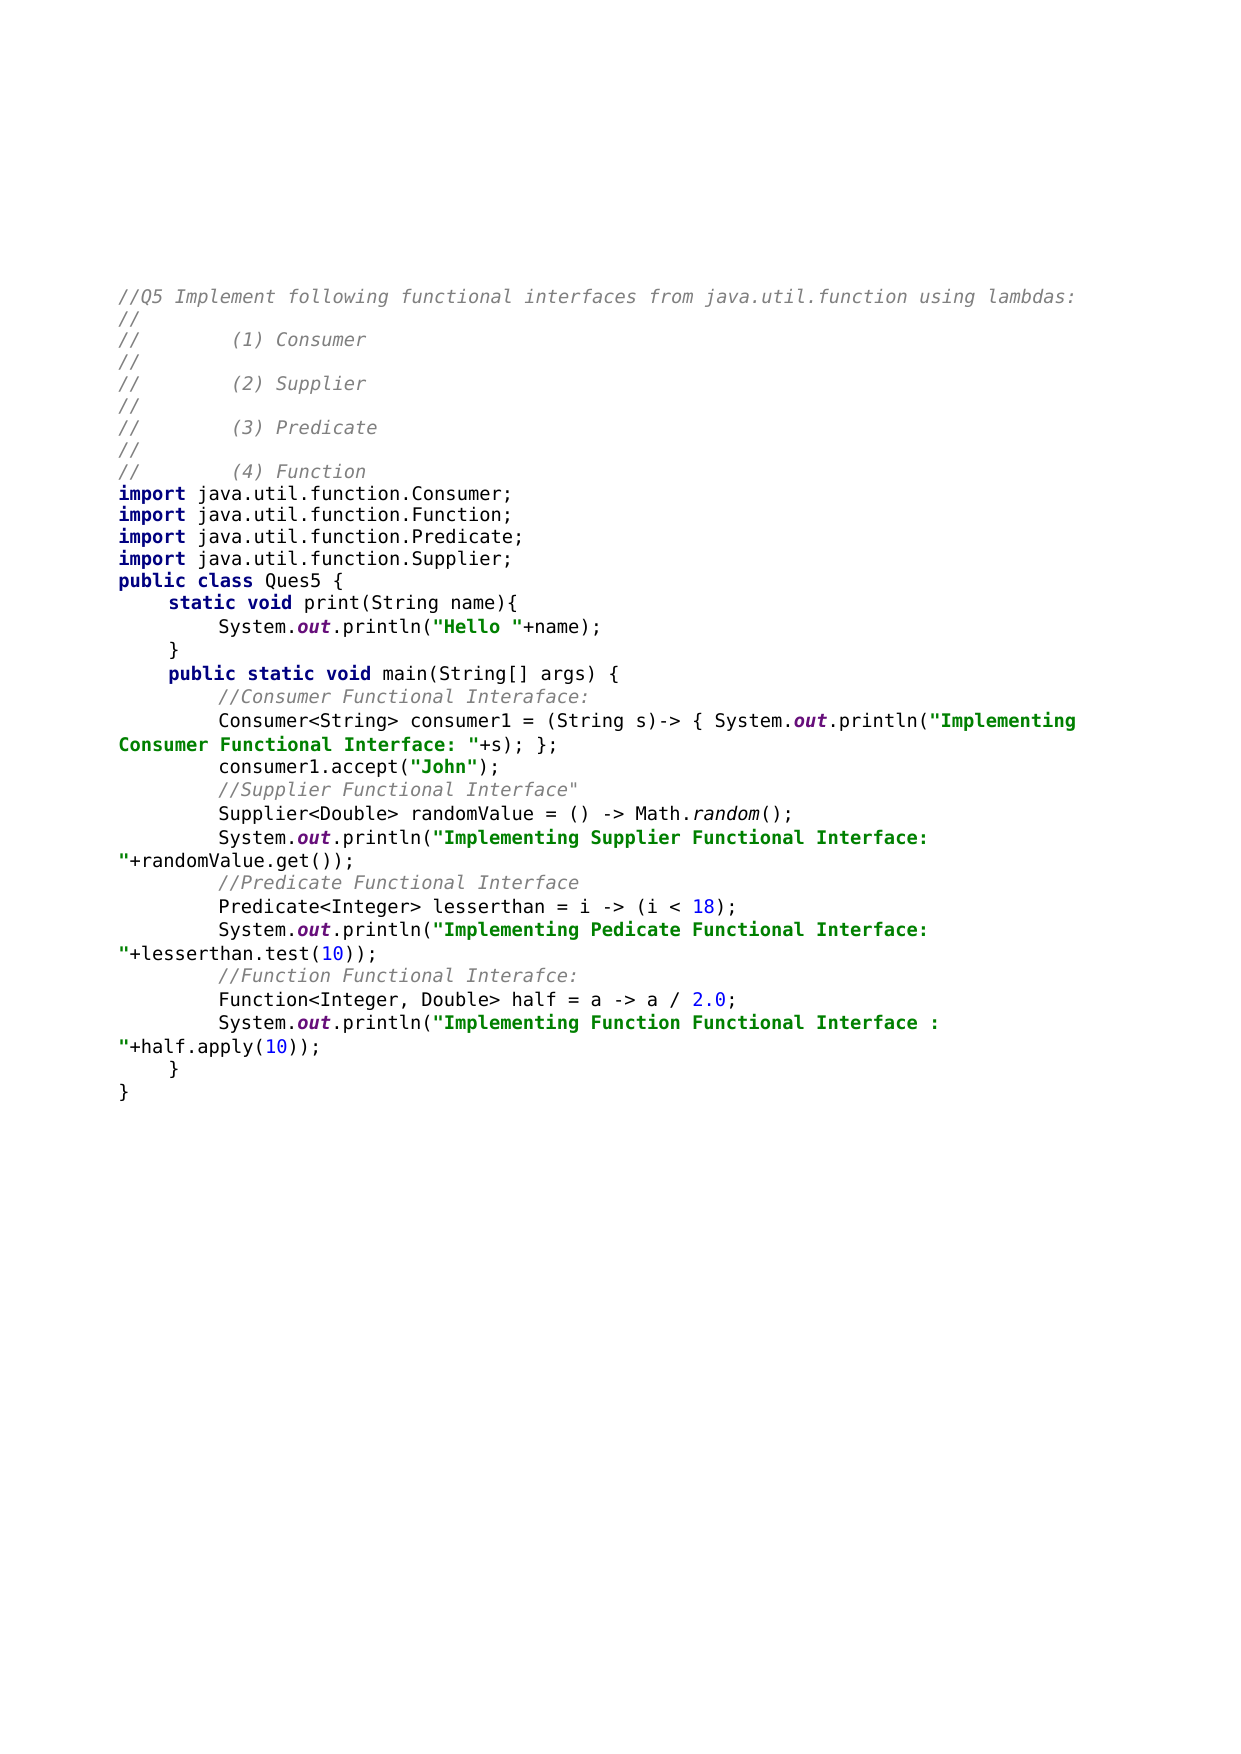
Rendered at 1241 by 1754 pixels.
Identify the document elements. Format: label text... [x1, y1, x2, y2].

text // (1) Consumer [118, 329, 1122, 351]
text //Supplier Functional Interface" [118, 779, 1122, 803]
text static void print(String name){ [118, 592, 1122, 616]
text } [118, 1081, 1122, 1103]
text } [118, 639, 1122, 663]
text consumer1.accept("John"); [118, 756, 1122, 779]
text public static void main(String[] args) { [118, 663, 1122, 687]
text //Function Functional Interafce: [118, 965, 1122, 989]
text System.out.println("Hello "+name); [118, 616, 1122, 639]
text // [118, 351, 1122, 373]
text import java.util.function.Supplier; [118, 548, 1122, 570]
text Supplier<Double> randomValue = () -> Math.random(); [118, 803, 1122, 827]
text System.out.println("Implementing Function Functional Interface : "+half.apply(10)); [118, 1012, 1122, 1058]
text // [118, 439, 1122, 461]
text //Q5 Implement following functional interfaces from java.util.function using lambdas: [118, 286, 1122, 308]
text System.out.println("Implementing Pedicate Functional Interface: "+lesserthan.test(10)); [118, 919, 1122, 965]
text //Consumer Functional Interaface: [118, 687, 1122, 710]
text import java.util.function.Predicate; [118, 526, 1122, 548]
text // (3) Predicate [118, 417, 1122, 439]
text import java.util.function.Consumer; [118, 483, 1122, 504]
text Consumer<String> consumer1 = (String s)-> { System.out.println("Implementing Consumer Functional Interface: "+s); }; [118, 710, 1122, 756]
text // [118, 308, 1122, 329]
text //Predicate Functional Interface [118, 872, 1122, 896]
text import java.util.function.Function; [118, 504, 1122, 526]
text public class Ques5 { [118, 570, 1122, 592]
text } [118, 1058, 1122, 1081]
text // (4) Function [118, 461, 1122, 483]
text // (2) Supplier [118, 373, 1122, 395]
text // [118, 395, 1122, 417]
text Function<Integer, Double> half = a -> a / 2.0; [118, 989, 1122, 1012]
text Predicate<Integer> lesserthan = i -> (i < 18); [118, 896, 1122, 919]
text System.out.println("Implementing Supplier Functional Interface: "+randomValue.get()); [118, 827, 1122, 872]
